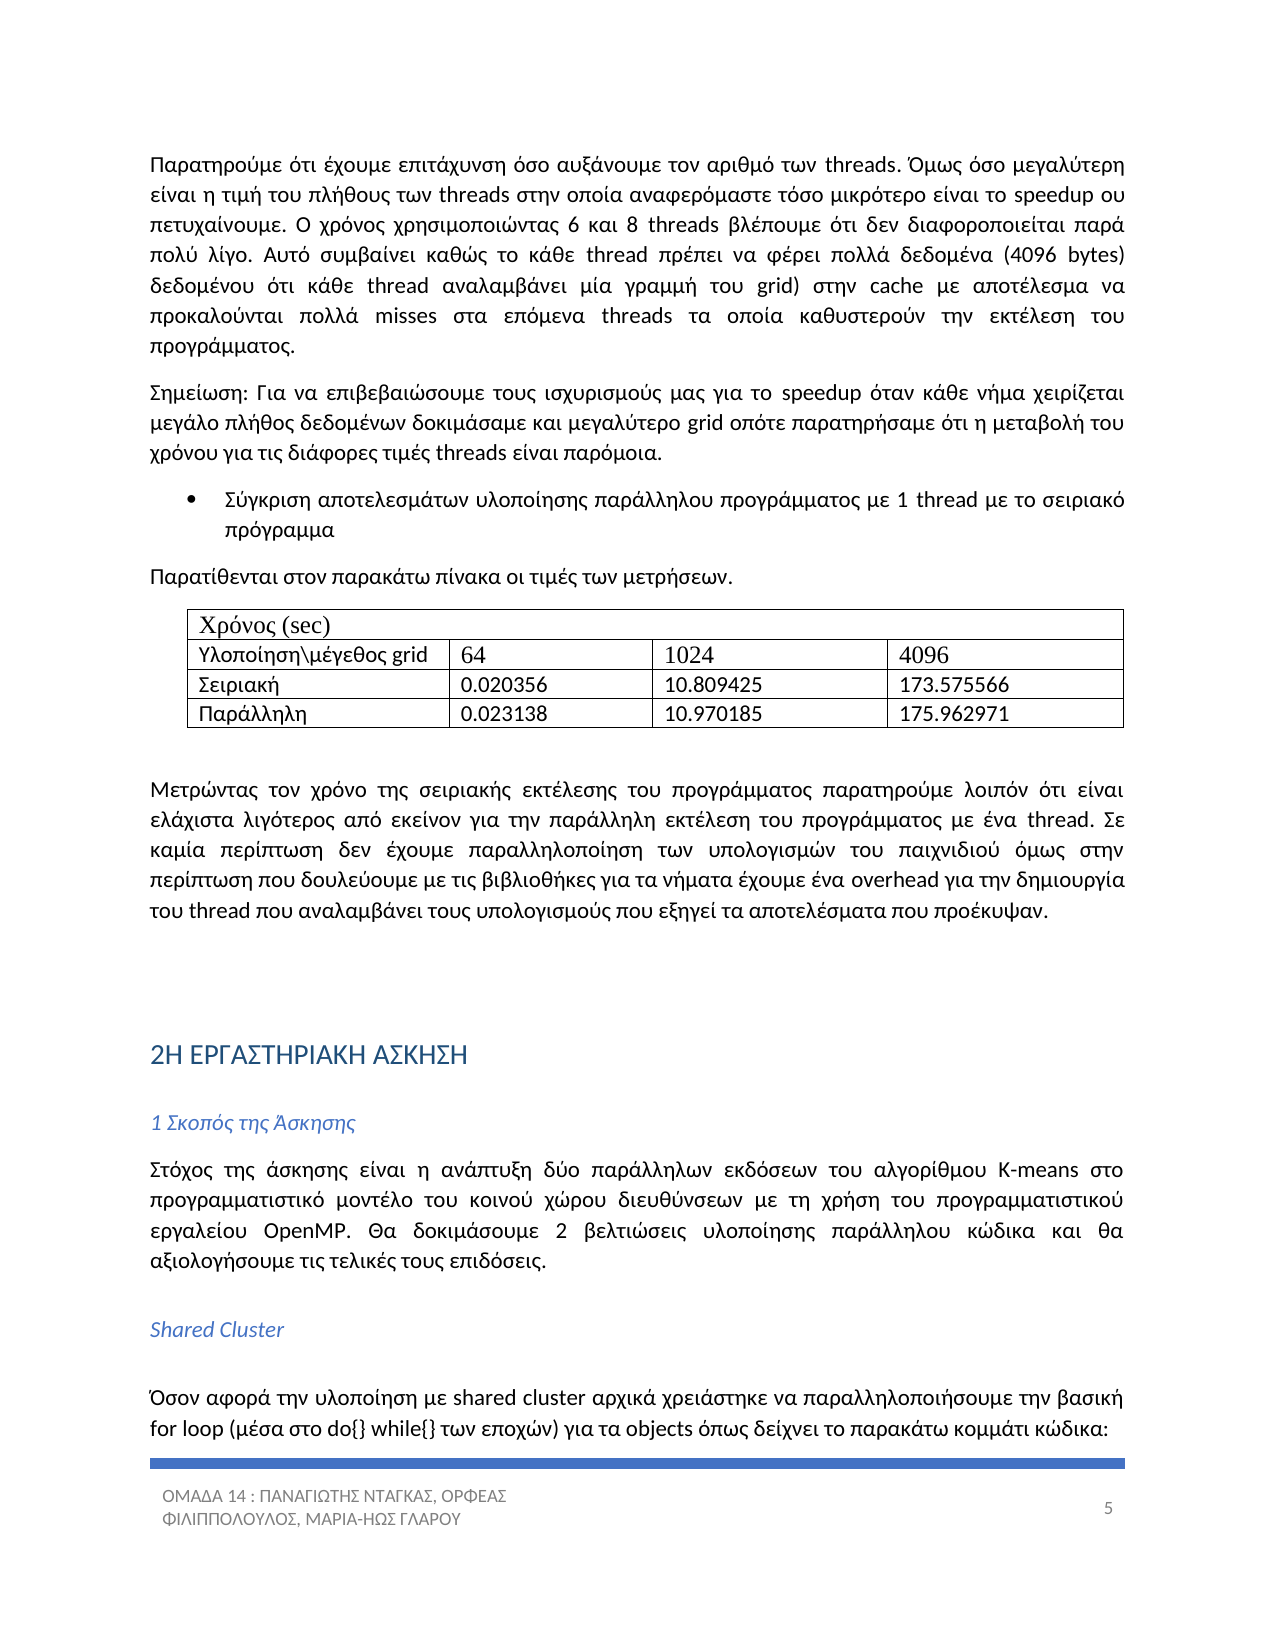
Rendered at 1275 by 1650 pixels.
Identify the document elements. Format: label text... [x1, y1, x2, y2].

list Σύγκριση αποτελεσμάτων υλοποίησης παράλληλου προγράμματος με 1 thread με το σειριακό πρόγραμμα [187, 485, 1125, 544]
table_header Χρόνος (sec) [188, 610, 1123, 639]
text 2η εργαστηριακή ασκηση [150, 1036, 1125, 1072]
table_cell 173.575566 [888, 670, 1123, 698]
text Παρατίθενται στον παρακάτω πίνακα οι τιμές των μετρήσεων. [150, 562, 1125, 591]
table_cell 64 [450, 640, 652, 669]
text Σημείωση: Για να επιβεβαιώσουμε τους ισχυρισμούς μας για το speedup όταν κάθε νήμα χειρίζεται μεγάλο πλήθος δεδομένων δοκιμάσαμε και μεγαλύτερο grid οπότε παρατηρήσαμε ότι η μεταβολή του χρόνου για τις διάφορες τιμές threads είναι παρόμοια. [150, 378, 1125, 467]
table_cell 0.020356 [450, 670, 652, 698]
table_cell Σειριακή [188, 670, 449, 698]
text Παρατηρούμε ότι έχουμε επιτάχυνση όσο αυξάνουμε τον αριθμό των threads. Όμως όσο μεγαλύτερη είναι η τιμή του πλήθους των threads στην οποία αναφερόμαστε τόσο μικρότερο είναι το speedup ου πετυχαίνουμε. Ο χρόνος χρησιμοποιώντας 6 και 8 threads βλέπουμε ότι δεν διαφοροποιείται παρά πολύ λίγο. Αυτό συμβαίνει καθώς το κάθε thread πρέπει να φέρει πολλά δεδομένα (4096 bytes) δεδομένου ότι κάθε thread αναλαμβάνει μία γραμμή του grid) στην cache με αποτέλεσμα να προκαλούνται πολλά misses στα επόμενα threads τα οποία καθυστερούν την εκτέλεση του προγράμματος. [150, 150, 1125, 359]
text 1 Σκοπός της Άσκησης [150, 1108, 1125, 1136]
table_cell 0.023138 [450, 699, 652, 727]
table_cell 10.970185 [653, 699, 887, 727]
table_cell Υλοποίηση\μέγεθος grid [188, 640, 449, 669]
table_cell 4096 [888, 640, 1123, 669]
table_cell 175.962971 [888, 699, 1123, 727]
text Μετρώντας τον χρόνο της σειριακής εκτέλεσης του προγράμματος παρατηρούμε λοιπόν ότι είναι ελάχιστα λιγότερος από εκείνον για την παράλληλη εκτέλεση του προγράμματος με ένα thread. Σε καμία περίπτωση δεν έχουμε παραλληλοποίηση των υπολογισμών του παιχνιδιού όμως στην περίπτωση που δουλεύουμε με τις βιβλιοθήκες για τα νήματα έχουμε ένα overhead για την δημιουργία του thread που αναλαμβάνει τους υπολογισμούς που εξηγεί τα αποτελέσματα που προέκυψαν. [150, 775, 1125, 924]
table_cell 10.809425 [653, 670, 887, 698]
text Όσον αφορά την υλοποίηση με shared cluster αρχικά χρειάστηκε να παραλληλοποιήσουμε την βασική for loop (μέσα στο do{} while{} των εποχών) για τα objects όπως δείχνει το παρακάτω κομμάτι κώδικα: [150, 1383, 1125, 1442]
table_cell 1024 [653, 640, 887, 669]
text Στόχος της άσκησης είναι η ανάπτυξη δύο παράλληλων εκδόσεων του αλγορίθμου K-means στο προγραμματιστικό μοντέλο του κοινού χώρου διευθύνσεων με τη χρήση του προγραμματιστικού εργαλείου OpenMP. Θα δοκιμάσουμε 2 βελτιώσεις υλοποίησης παράλληλου κώδικα και θα αξιολογήσουμε τις τελικές τους επιδόσεις. [150, 1155, 1125, 1274]
table_cell Παράλληλη [188, 699, 449, 727]
text Shared Cluster [150, 1315, 1125, 1343]
